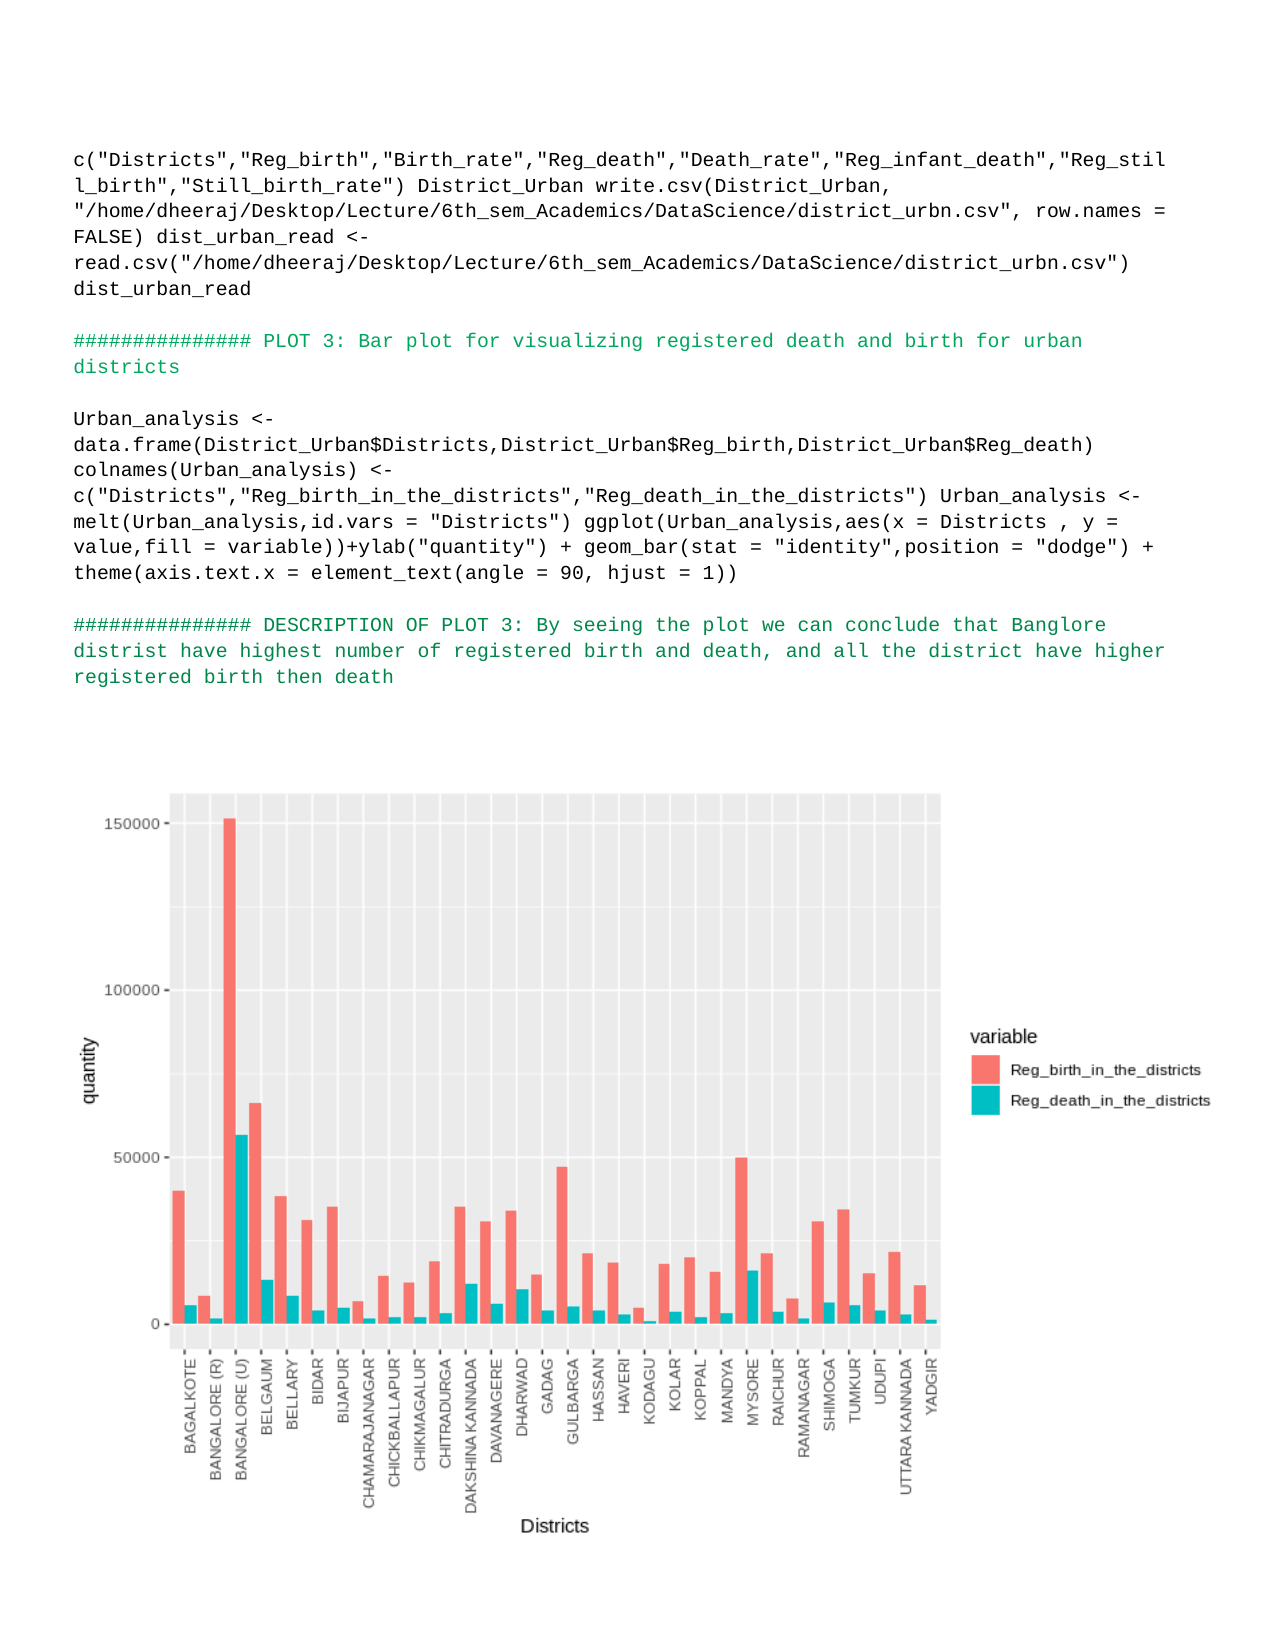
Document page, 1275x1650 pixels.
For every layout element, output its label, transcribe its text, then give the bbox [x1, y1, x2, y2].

text ############### PLOT 3: Bar plot for visualizing registered death and birth for urban districts [73, 331, 1198, 379]
text c("Districts","Reg_birth","Birth_rate","Reg_death","Death_rate","Reg_infant_death","Reg_stil l_birth","Still_birth_rate") District_Urban write.csv(District_Urban, "/home/dheeraj/Desktop/Lecture/6th_sem_Academics/DataScience/district_urbn.csv", row.names = FALSE) dist_urban_read <- read.csv("/home/dheeraj/Desktop/Lecture/6th_sem_Academics/DataScience/district_urbn.csv") dist_urban_read [73, 150, 1198, 301]
text Urban_analysis <- data.frame(District_Urban$Districts,District_Urban$Reg_birth,District_Urban$Reg_death) colnames(Urban_analysis) <- c("Districts","Reg_birth_in_the_districts","Reg_death_in_the_districts") Urban_analysis <- melt(Urban_analysis,id.vars = "Districts") ggplot(Urban_analysis,aes(x = Districts , y = value,fill = variable))+ylab("quantity") + geom_bar(stat = "identity",position = "dodge") + theme(axis.text.x = element_text(angle = 90, hjust = 1)) [73, 409, 1198, 586]
picture [72, 784, 1231, 1546]
text ############### DESCRIPTION OF PLOT 3: By seeing the plot we can conclude that Banglore distrist have highest number of registered birth and death, and all the district have higher registered birth then death [73, 615, 1198, 689]
